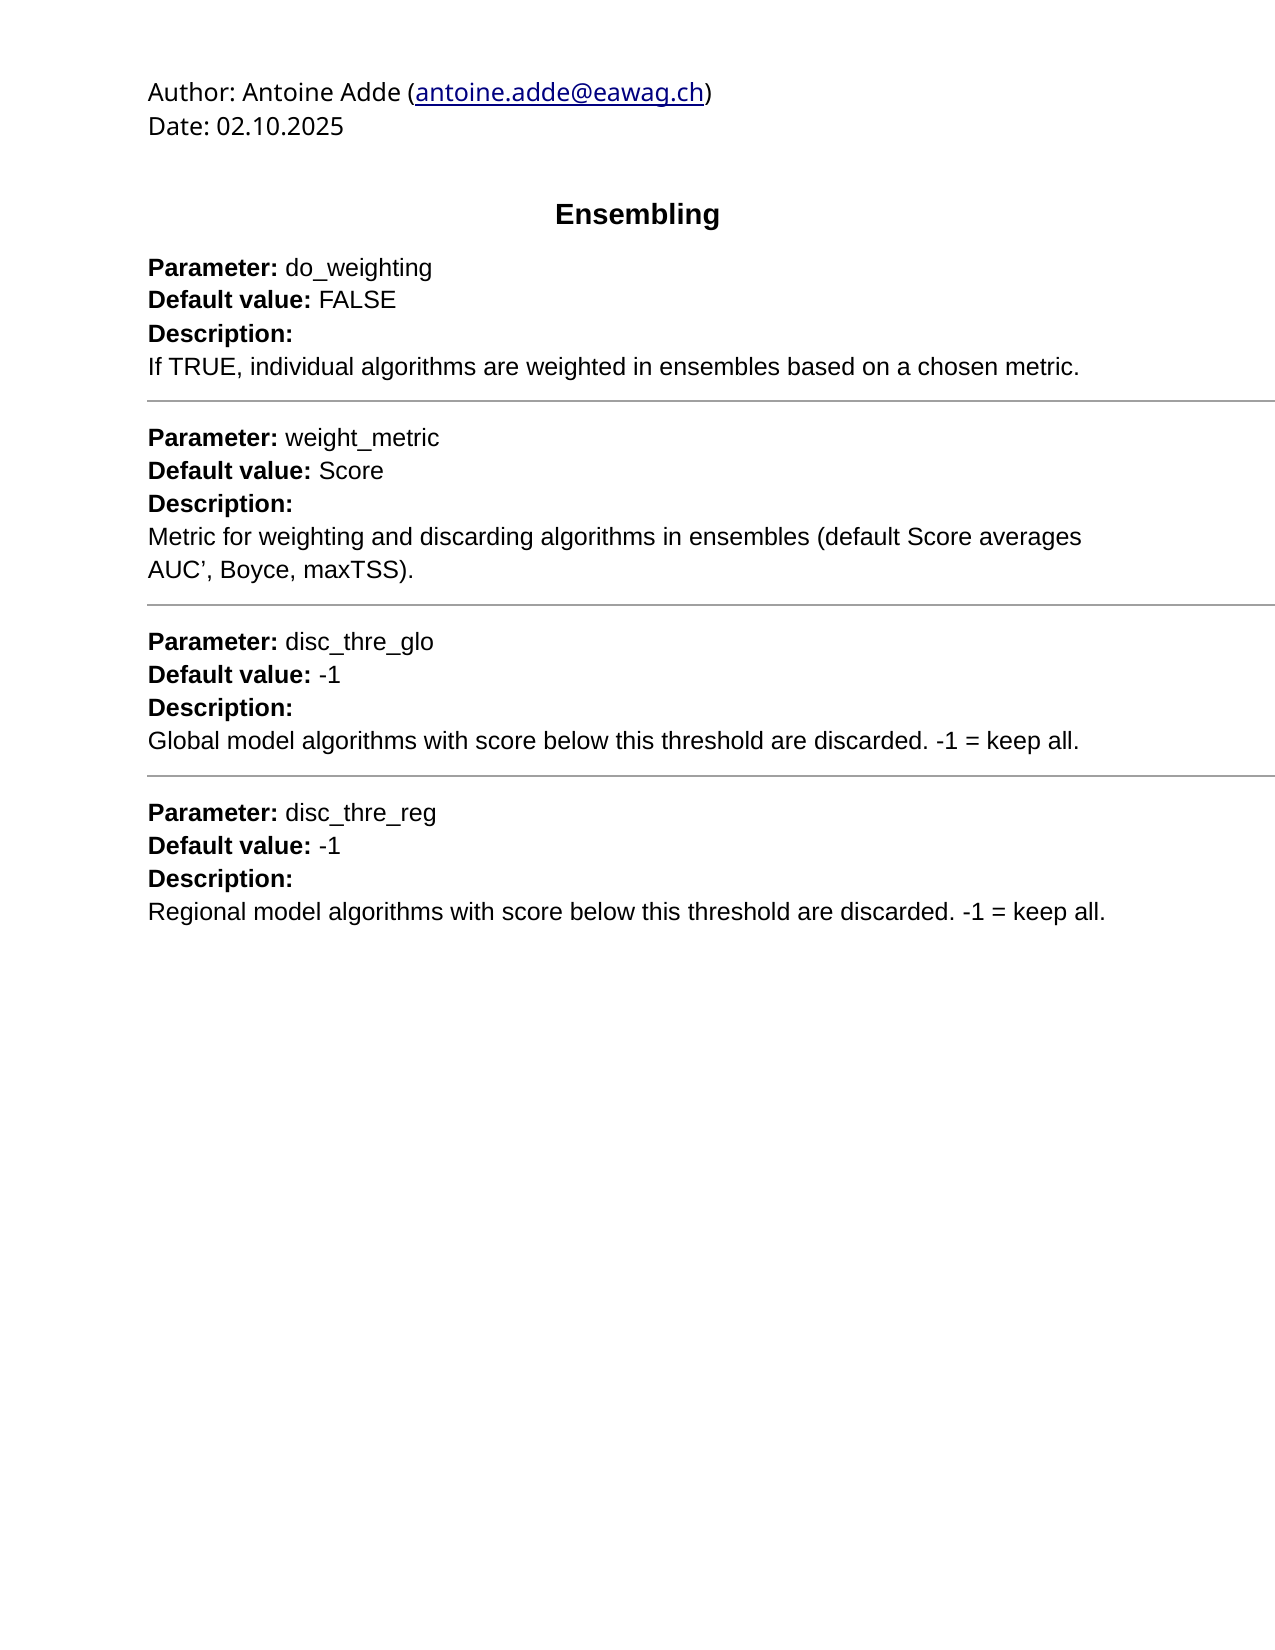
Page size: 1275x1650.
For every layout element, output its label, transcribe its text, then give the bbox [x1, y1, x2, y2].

text Parameter: disc_thre_reg Default value: -1 Description: Regional model algorithms with score below this threshold are discarded. -1 = keep all. [148, 798, 1127, 926]
text Parameter: do_weighting Default value: FALSE Description: If TRUE, individual algorithms are weighted in ensembles based on a chosen metric. [148, 252, 1127, 380]
text Ensembling [148, 197, 1127, 231]
text Parameter: disc_thre_glo Default value: -1 Description: Global model algorithms with score below this threshold are discarded. -1 = keep all. [148, 627, 1127, 755]
text Parameter: weight_metric Default value: Score Description: Metric for weighting and discarding algorithms in ensembles (default Score averages AUC’, Boyce, maxTSS). [148, 423, 1127, 584]
